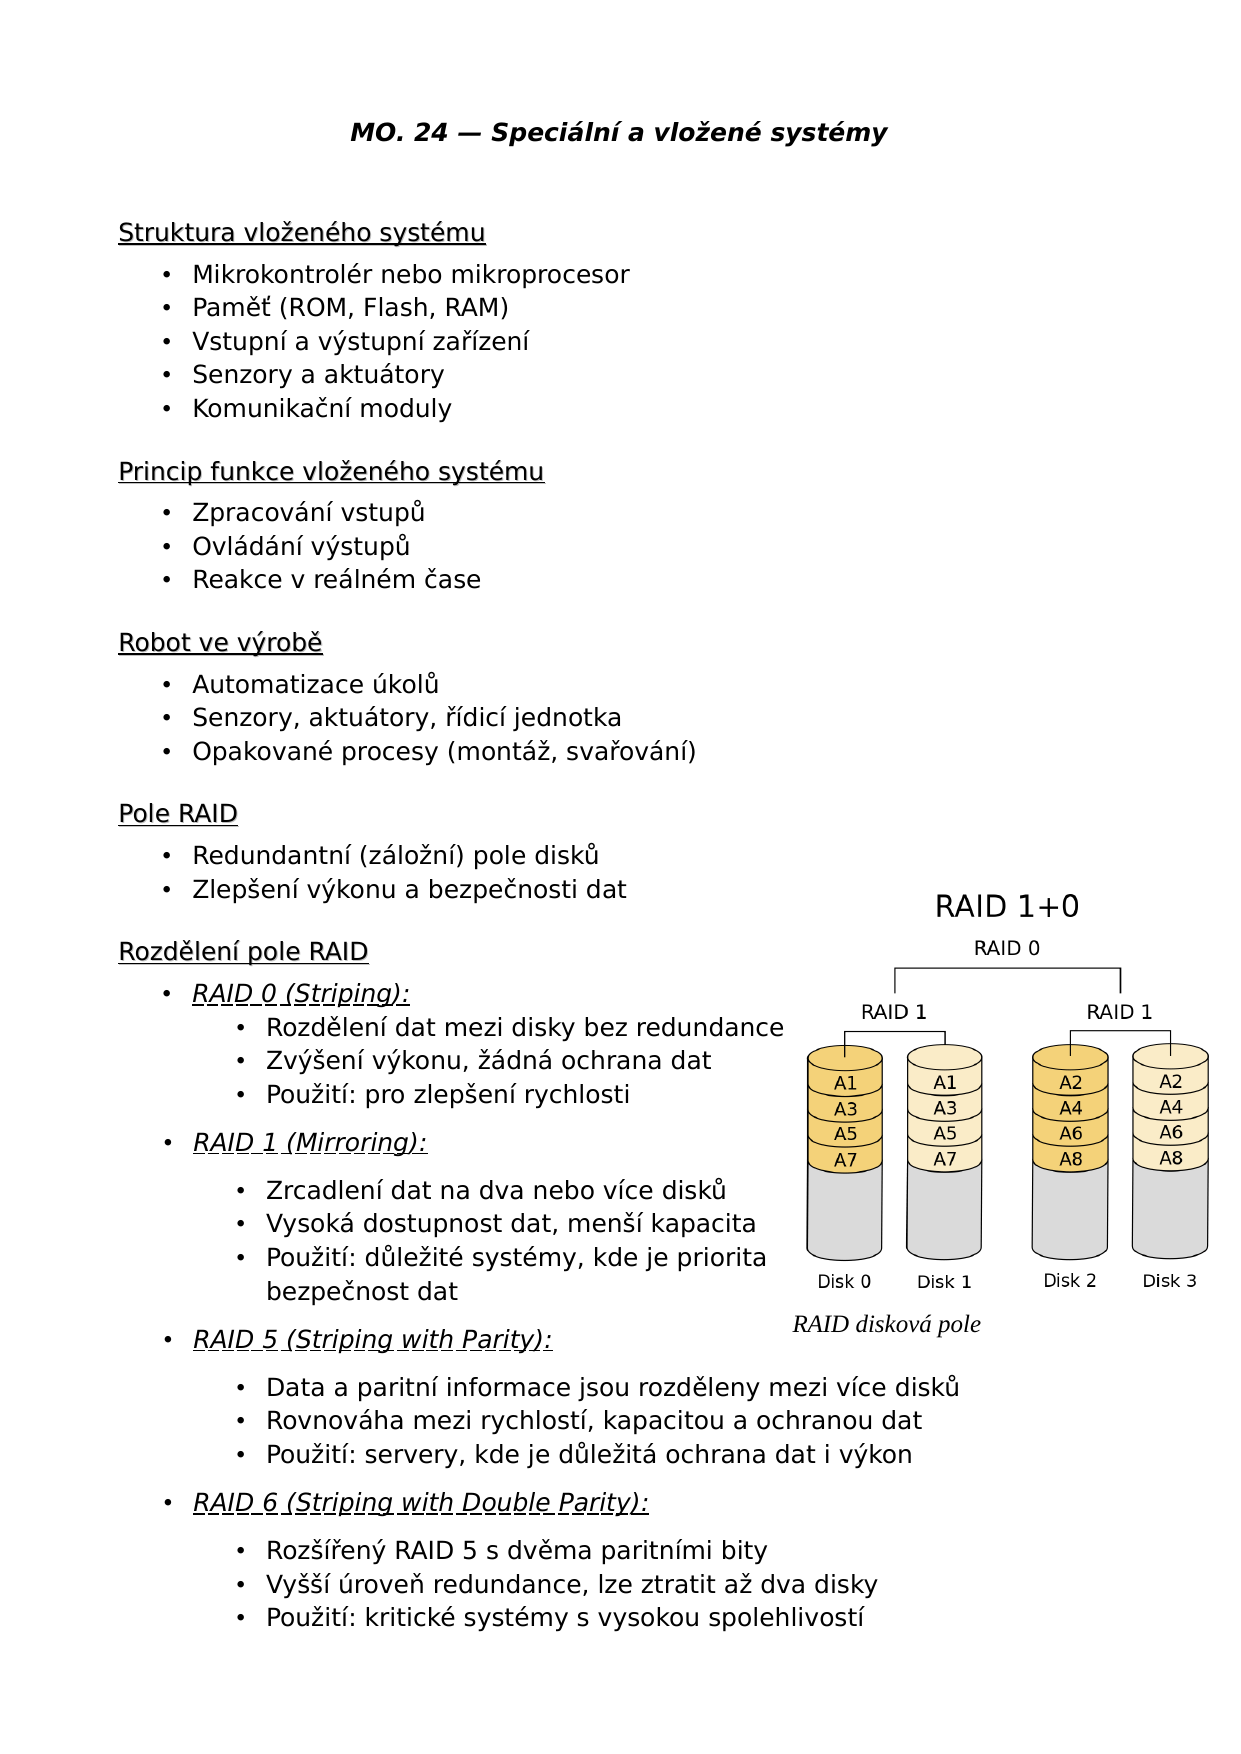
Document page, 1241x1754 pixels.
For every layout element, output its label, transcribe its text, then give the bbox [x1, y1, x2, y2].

list Senzory, aktuátory, řídicí jednotka [162, 703, 1122, 732]
list Data a paritní informace jsou rozděleny mezi více disků [236, 1373, 1122, 1402]
list RAID 6 (Striping with Double Parity): [164, 1488, 1122, 1517]
list RAID 0 (Striping): [162, 979, 792, 1008]
list Reakce v reálném čase [162, 565, 1122, 594]
text MO. 24 — Speciální a vložené systémy [118, 118, 1122, 147]
text RAID disková pole [792, 1309, 1219, 1338]
list Použití: kritické systémy s vysokou spolehlivostí [236, 1603, 1122, 1632]
list Použití: pro zlepšení rychlosti [236, 1080, 792, 1109]
list Zlepšení výkonu a bezpečnosti dat [162, 875, 1122, 904]
list Redundantní (záložní) pole disků [162, 841, 1122, 870]
subtitle Princip funkce vloženého systému [118, 457, 1122, 486]
list RAID 5 (Striping with Parity): [164, 1325, 1122, 1354]
list Rozdělení dat mezi disky bez redundance [236, 1013, 792, 1042]
list Mikrokontrolér nebo mikroprocesor [162, 260, 1122, 289]
list Rovnováha mezi rychlostí, kapacitou a ochranou dat [236, 1406, 1122, 1436]
list Opakované procesy (montáž, svařování) [162, 737, 1122, 766]
picture [792, 882, 1220, 1309]
list Komunikační moduly [162, 394, 1122, 423]
subtitle Struktura vloženého systému [118, 218, 1122, 247]
list Rozšířený RAID 5 s dvěma paritními bity [236, 1536, 1122, 1565]
subtitle Rozdělení pole RAID [118, 937, 792, 967]
list Použití: důležité systémy, kde je priorita bezpečnost dat [236, 1243, 792, 1306]
subtitle Robot ve výrobě [118, 628, 1122, 657]
list Paměť (ROM, Flash, RAM) [162, 293, 1122, 322]
list Senzory a aktuátory [162, 360, 1122, 389]
list Zpracování vstupů [162, 498, 1122, 527]
list Automatizace úkolů [162, 670, 1122, 699]
list Vysoká dostupnost dat, menší kapacita [236, 1209, 792, 1239]
list RAID 1 (Mirroring): [164, 1128, 792, 1157]
list Vyšší úroveň redundance, lze ztratit až dva disky [236, 1570, 1122, 1599]
list Použití: servery, kde je důležitá ochrana dat i výkon [236, 1440, 1122, 1469]
list Zvýšení výkonu, žádná ochrana dat [236, 1046, 792, 1075]
list Vstupní a výstupní zařízení [162, 327, 1122, 356]
list Ovládání výstupů [162, 532, 1122, 561]
list Zrcadlení dat na dva nebo více disků [236, 1176, 792, 1205]
subtitle Pole RAID [118, 799, 1122, 829]
